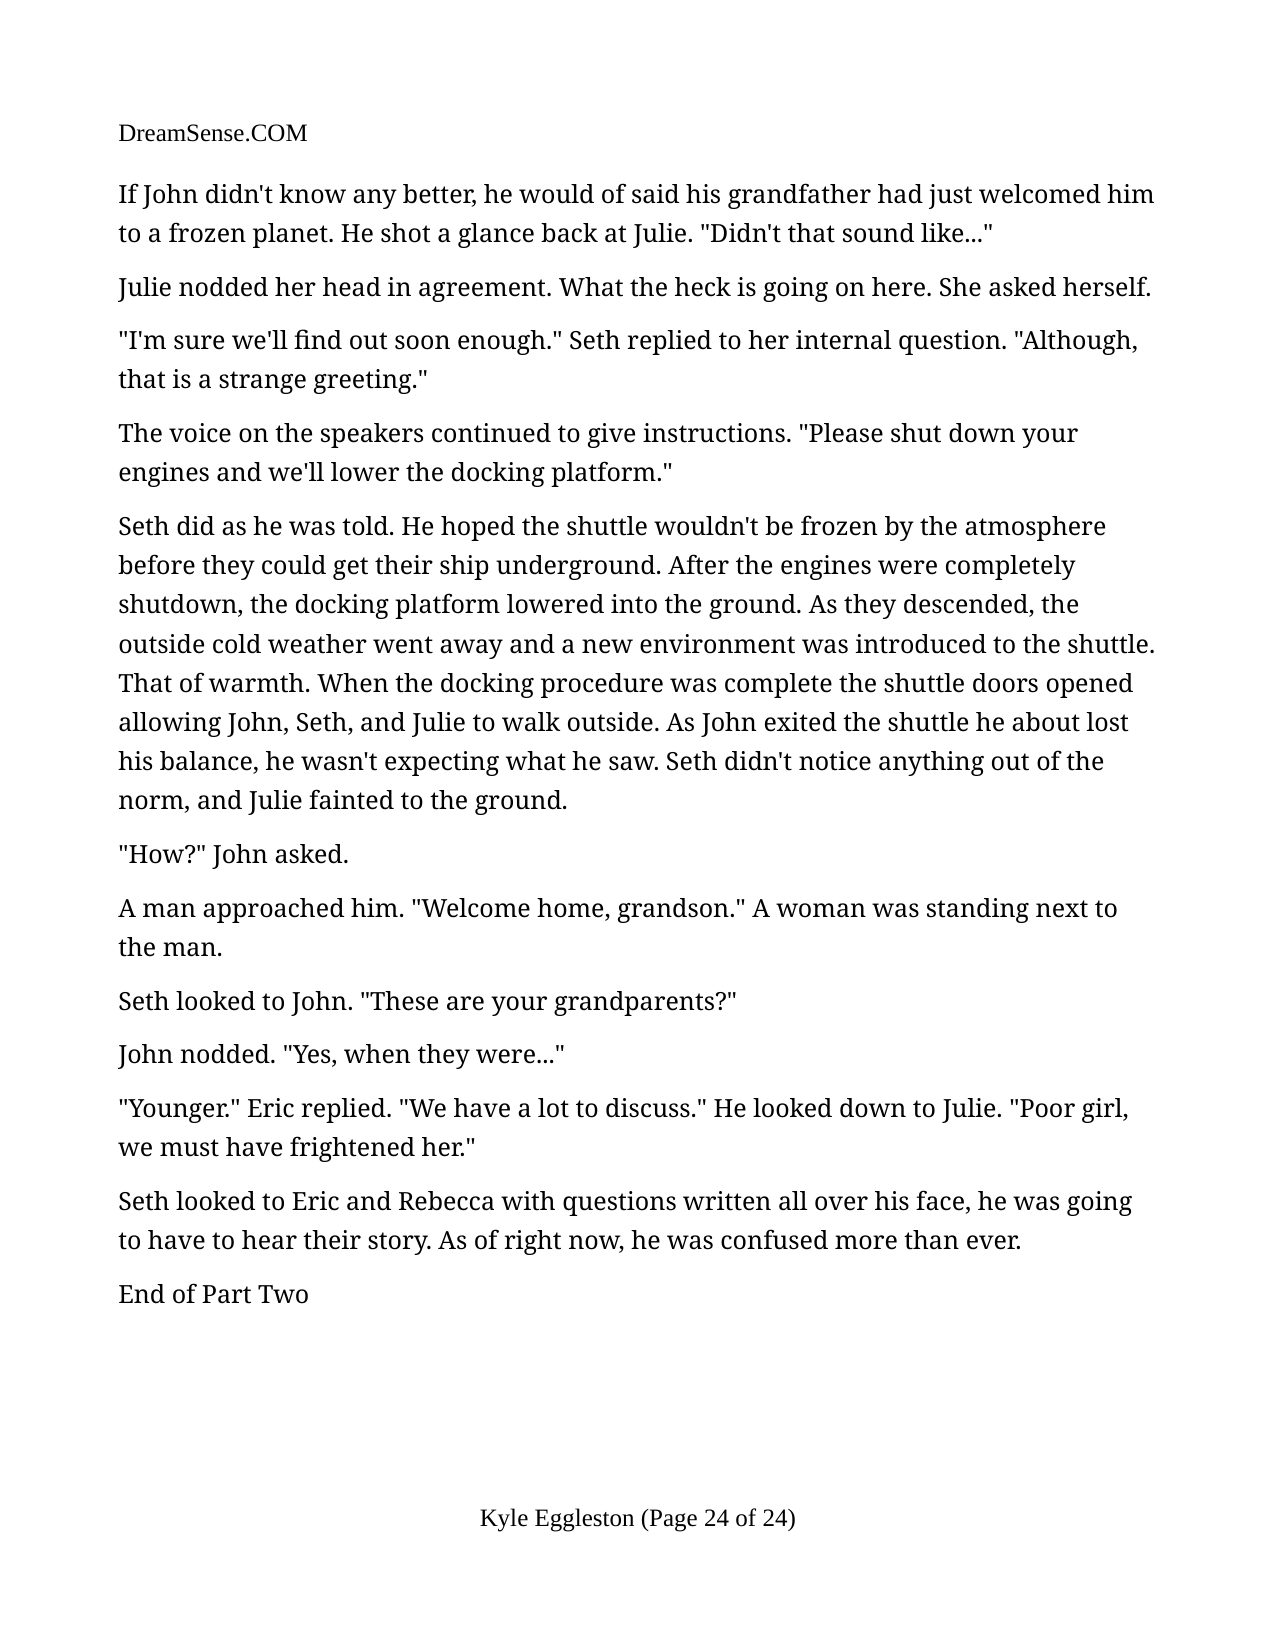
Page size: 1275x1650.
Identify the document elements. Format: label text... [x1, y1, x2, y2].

text John nodded. "Yes, when they were..." [118, 1037, 1157, 1071]
text Seth looked to John. "These are your grandparents?" [118, 983, 1157, 1017]
text "I'm sure we'll find out soon enough." Seth replied to her internal question. "Although, that is a strange greeting." [118, 323, 1157, 396]
text Seth looked to Eric and Rebecca with questions written all over his face, he was going to have to hear their story. As of right now, he was confused more than ever. [118, 1184, 1157, 1257]
text A man approached him. "Welcome home, grandson." A woman was standing next to the man. [118, 891, 1157, 964]
text End of Part Two [118, 1277, 1157, 1311]
text "How?" John asked. [118, 837, 1157, 871]
text The voice on the speakers continued to give instructions. "Please shut down your engines and we'll lower the docking platform." [118, 416, 1157, 489]
text If John didn't know any better, he would of said his grandfather had just welcomed him to a frozen planet. He shot a glance back at Julie. "Didn't that sound like..." [118, 176, 1157, 249]
text "Younger." Eric replied. "We have a lot to discuss." He looked down to Julie. "Poor girl, we must have frightened her." [118, 1091, 1157, 1164]
text Julie nodded her head in agreement. What the heck is going on here. She asked herself. [118, 269, 1157, 303]
text Seth did as he was told. He hoped the shuttle wouldn't be frozen by the atmosphere before they could get their ship underground. After the engines were completely shutdown, the docking platform lowered into the ground. As they descended, the outside cold weather went away and a new environment was introduced to the shuttle. That of warmth. When the docking procedure was complete the shuttle doors opened allowing John, Seth, and Julie to walk outside. As John exited the shuttle he about lost his balance, he wasn't expecting what he saw. Seth didn't notice anything out of the norm, and Julie fainted to the ground. [118, 509, 1157, 817]
